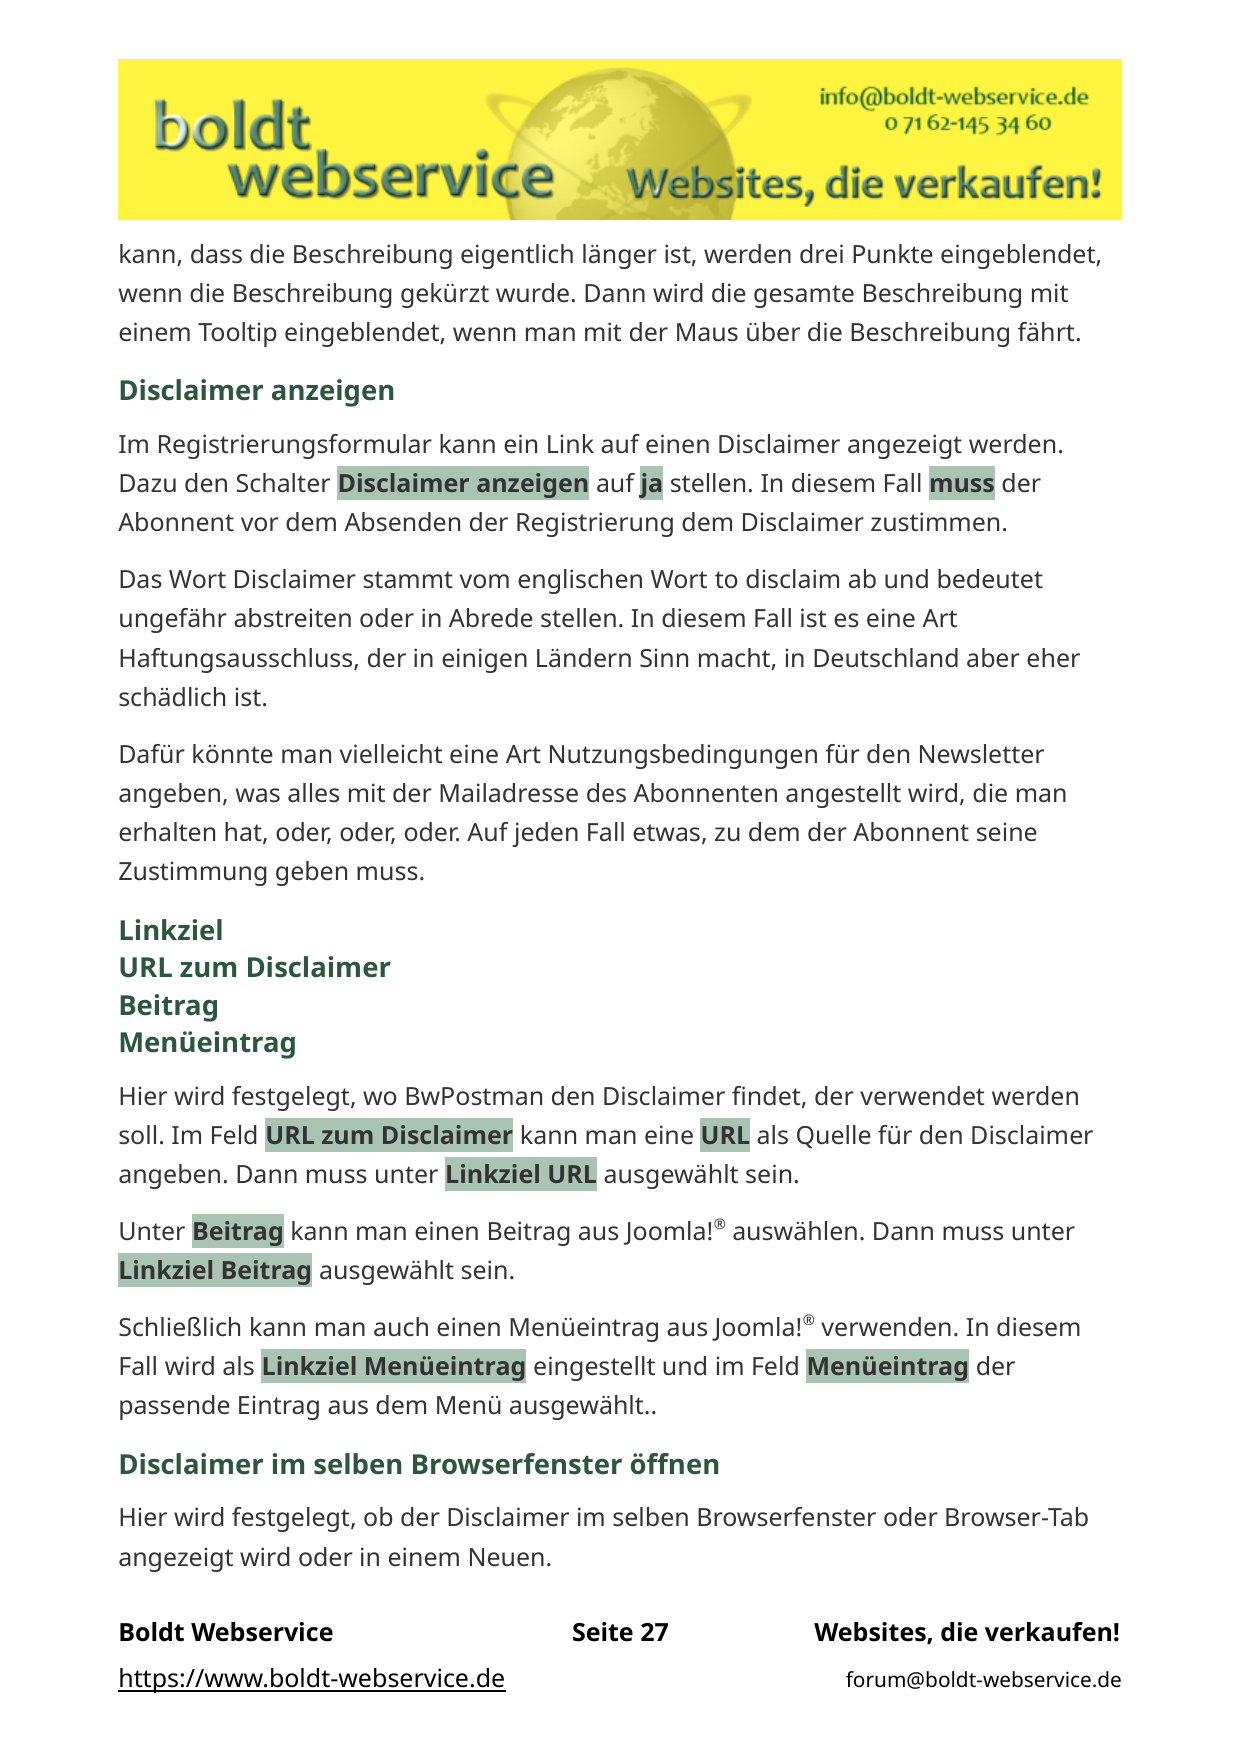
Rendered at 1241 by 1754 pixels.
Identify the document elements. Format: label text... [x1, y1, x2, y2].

text Unter Beitrag kann man einen Beitrag aus Joomla!® auswählen. Dann muss unter Linkziel Beitrag ausgewählt sein. [118, 1213, 1122, 1287]
picture [118, 59, 1123, 220]
subtitle Disclaimer im selben Browserfenster öffnen [118, 1445, 1122, 1482]
text Hier wird festgelegt, ob der Disclaimer im selben Browserfenster oder Browser-Tab angezeigt wird oder in einem Neuen. [118, 1500, 1122, 1573]
text Hier wird festgelegt, wo BwPostman den Disclaimer findet, der verwendet werden soll. Im Feld URL zum Disclaimer kann man eine URL als Quelle für den Disclaimer angeben. Dann muss unter Linkziel URL ausgewählt sein. [118, 1078, 1122, 1191]
subtitle Disclaimer anzeigen [118, 371, 1122, 409]
text Im Registrierungsformular kann ein Link auf einen Disclaimer angezeigt werden. Dazu den Schalter Disclaimer anzeigen auf ja stellen. In diesem Fall muss der Abonnent vor dem Absenden der Registrierung dem Disclaimer zustimmen. [118, 427, 1122, 539]
text Das Wort Disclaimer stammt vom englischen Wort to disclaim ab und bedeutet ungefähr abstreiten oder in Abrede stellen. In diesem Fall ist es eine Art Haftungsausschluss, der in einigen Ländern Sinn macht, in Deutschland aber eher schädlich ist. [118, 562, 1122, 713]
text kann, dass die Beschreibung eigentlich länger ist, werden drei Punkte eingeblendet, wenn die Beschreibung gekürzt wurde. Dann wird die gesamte Beschreibung mit einem Tooltip eingeblendet, wenn man mit der Maus über die Beschreibung fährt. [118, 236, 1122, 349]
text Dafür könnte man vielleicht eine Art Nutzungsbedingungen für den Newsletter angeben, was alles mit der Mailadresse des Abonnenten angestellt wird, die man erhalten hat, oder, oder, oder. Auf jeden Fall etwas, zu dem der Abonnent seine Zustimmung geben muss. [118, 736, 1122, 888]
text Schließlich kann man auch einen Menüeintrag aus Joomla!® verwenden. In diesem Fall wird als Linkziel Menüeintrag eingestellt und im Feld Menüeintrag der passende Eintrag aus dem Menü ausgewählt.. [118, 1309, 1122, 1422]
subtitle Linkziel URL zum Disclaimer Beitrag Menüeintrag [118, 911, 1122, 1061]
